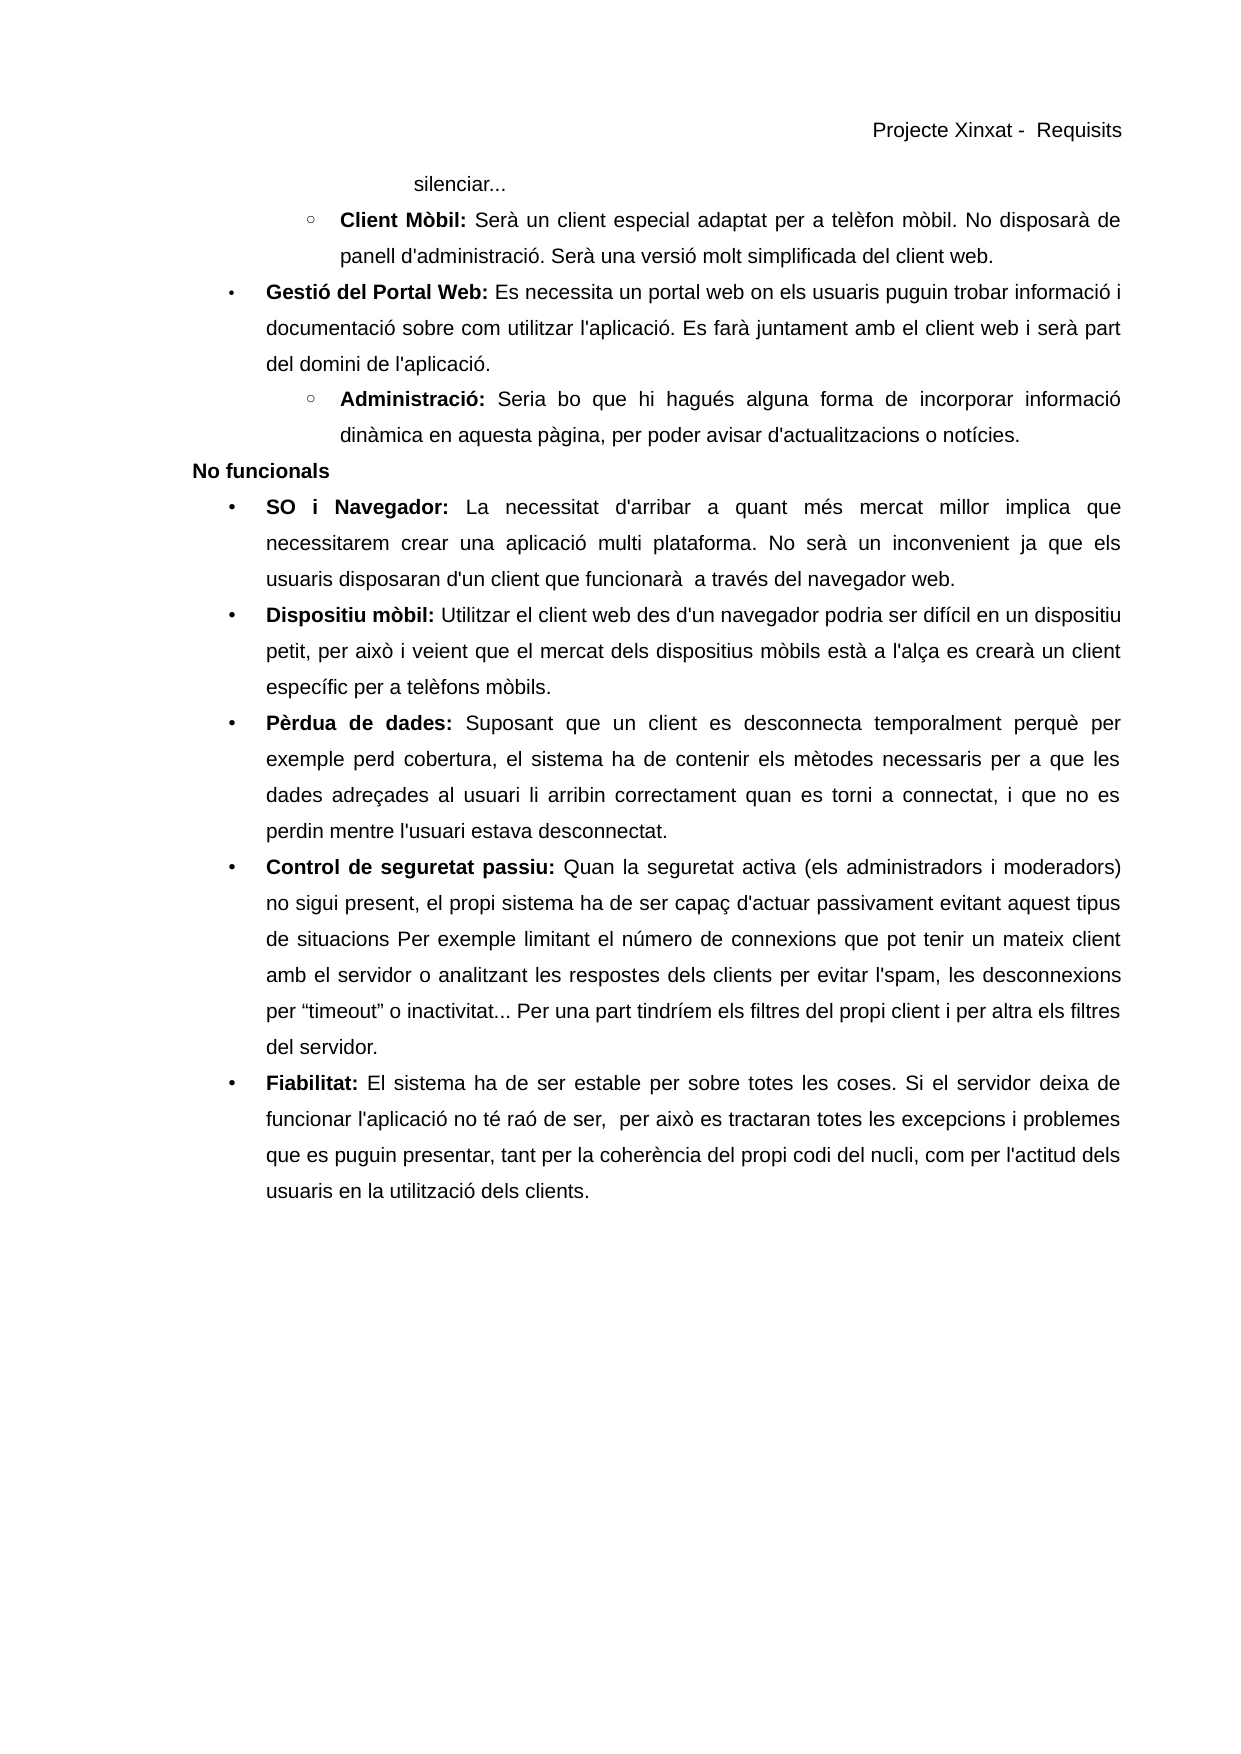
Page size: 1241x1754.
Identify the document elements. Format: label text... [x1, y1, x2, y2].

list Administració: Seria bo que hi hagués alguna forma de incorporar informació dinàmica en aquesta pàgina, per poder avisar d'actualitzacions o notícies. [302, 387, 1122, 447]
list Pèrdua de dades: Suposant que un client es desconnecta temporalment perquè per exemple perd cobertura, el sistema ha de contenir els mètodes necessaris per a que les dades adreçades al usuari li arribin correctament quan es torni a connectat, i que no es perdin mentre l'usuari estava desconnectat. [228, 711, 1122, 843]
list Fiabilitat: El sistema ha de ser estable per sobre totes les coses. Si el servidor deixa de funcionar l'aplicació no té raó de ser, per això es tractaran totes les excepcions i problemes que es puguin presentar, tant per la coherència del propi codi del nucli, com per l'actitud dels usuaris en la utilització dels clients. [228, 1071, 1122, 1202]
text No funcionals [192, 459, 1122, 483]
list SO i Navegador: La necessitat d'arribar a quant més mercat millor implica que necessitarem crear una aplicació multi plataforma. No serà un inconvenient ja que els usuaris disposaran d'un client que funcionarà a través del navegador web. [228, 495, 1122, 591]
list silenciar... [376, 172, 1122, 196]
list Dispositiu mòbil: Utilitzar el client web des d'un navegador podria ser difícil en un dispositiu petit, per això i veient que el mercat dels dispositius mòbils està a l'alça es crearà un client específic per a telèfons mòbils. [228, 603, 1122, 699]
list Client Mòbil: Serà un client especial adaptat per a telèfon mòbil. No disposarà de panell d'administració. Serà una versió molt simplificada del client web. [302, 207, 1122, 267]
list Control de seguretat passiu: Quan la seguretat activa (els administradors i moderadors) no sigui present, el propi sistema ha de ser capaç d'actuar passivament evitant aquest tipus de situacions Per exemple limitant el número de connexions que pot tenir un mateix client amb el servidor o analitzant les respostes dels clients per evitar l'spam, les desconnexions per “timeout” o inactivitat... Per una part tindríem els filtres del propi client i per altra els filtres del servidor. [228, 855, 1122, 1059]
list Gestió del Portal Web: Es necessita un portal web on els usuaris puguin trobar informació i documentació sobre com utilitzar l'aplicació. Es farà juntament amb el client web i serà part del domini de l'aplicació. [228, 279, 1122, 375]
